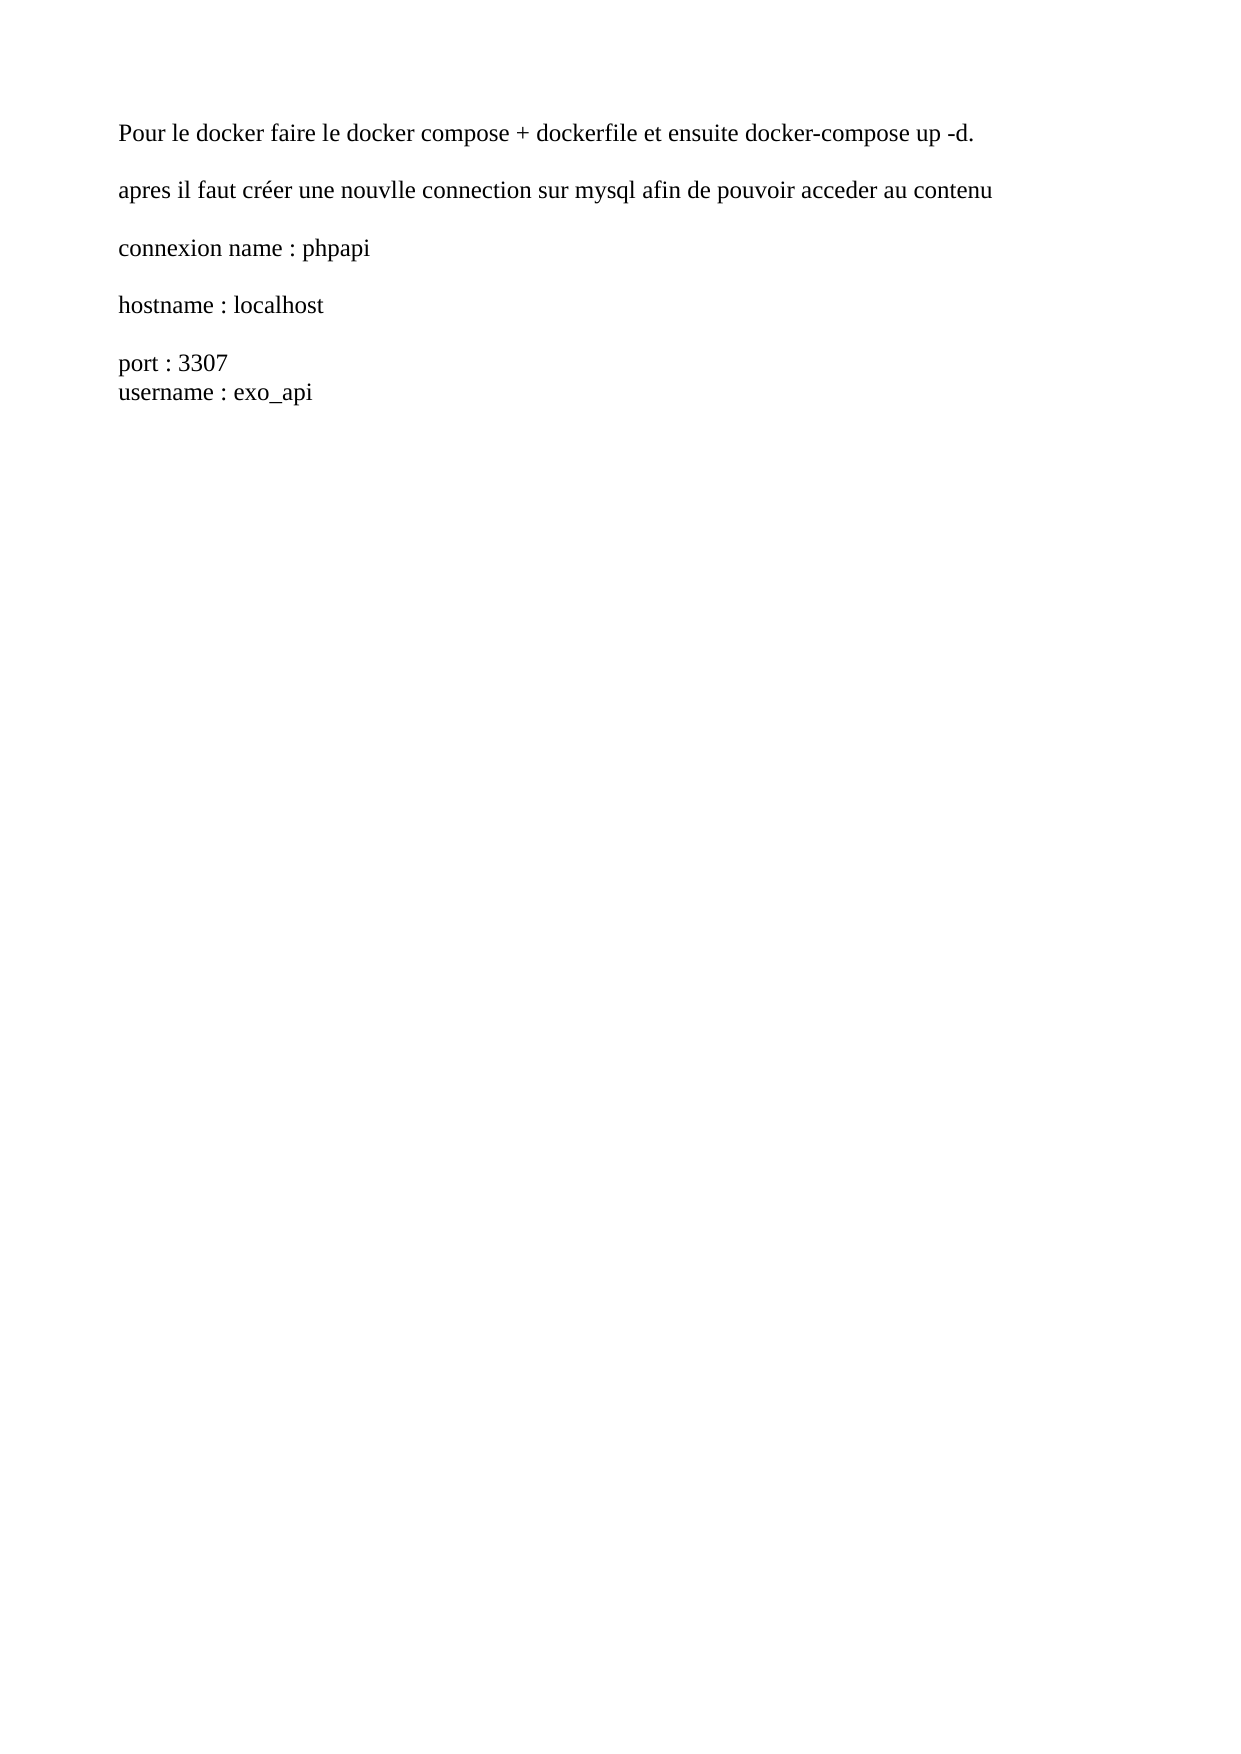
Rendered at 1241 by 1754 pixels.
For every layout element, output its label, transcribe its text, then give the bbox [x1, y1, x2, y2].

text username : exo_api [118, 377, 1122, 406]
text connexion name : phpapi [118, 233, 1122, 262]
text hostname : localhost [118, 291, 1122, 319]
text apres il faut créer une nouvlle connection sur mysql afin de pouvoir acceder au contenu [118, 176, 1122, 204]
text port : 3307 [118, 348, 1122, 377]
text Pour le docker faire le docker compose + dockerfile et ensuite docker-compose up -d. [118, 118, 1122, 147]
